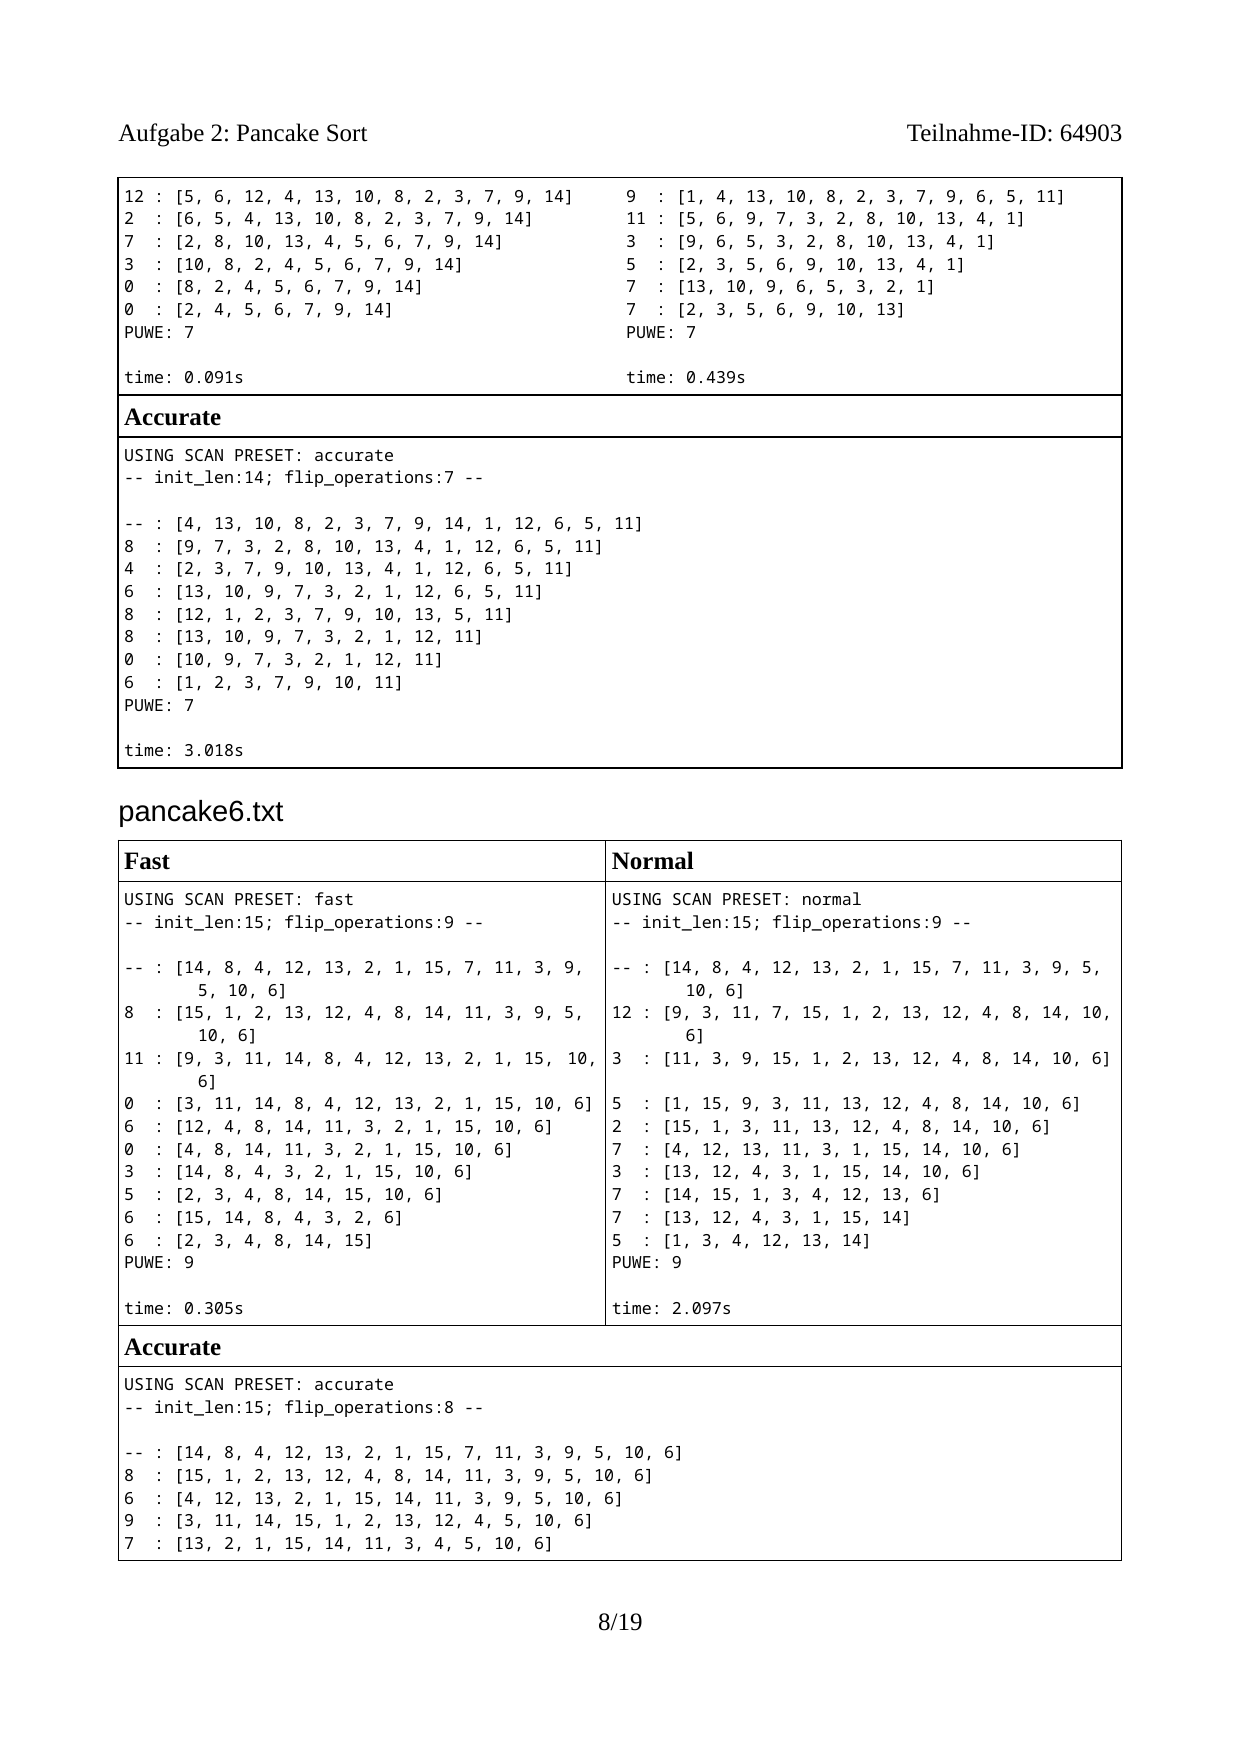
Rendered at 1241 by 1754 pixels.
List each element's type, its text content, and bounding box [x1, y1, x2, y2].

table_cell 12 : [5, 6, 12, 4, 13, 10, 8, 2, 3, 7, 9, 14] 2 : [6, 5, 4, 13, 10, 8, 2, 3, 7, 9, 14] 7 : [2, 8, 10, 13, 4, 5, 6, 7, 9, 14] 3 : [10, 8, 2, 4, 5, 6, 7, 9, 14] 0 : [8, 2, 4, 5, 6, 7, 9, 14] 0 : [2, 4, 5, 6, 7, 9, 14] PUWE: 7 time: 0.091s [119, 178, 620, 394]
table_cell USING SCAN PRESET: accurate -- init_len:15; flip_operations:8 -- -- : [14, 8, 4, 12, 13, 2, 1, 15, 7, 11, 3, 9, 5, 10, 6] 8 : [15, 1, 2, 13, 12, 4, 8, 14, 11, 3, 9, 5, 10, 6] 6 : [4, 12, 13, 2, 1, 15, 14, 11, 3, 9, 5, 10, 6] 9 : [3, 11, 14, 15, 1, 2, 13, 12, 4, 5, 10, 6] 7 : [13, 2, 1, 15, 14, 11, 3, 4, 5, 10, 6] [119, 1367, 1121, 1560]
subtitle pancake6.txt [118, 793, 1122, 827]
table_cell USING SCAN PRESET: fast -- init_len:15; flip_operations:9 -- -- : [14, 8, 4, 12, 13, 2, 1, 15, 7, 11, 3, 9, 5, 10, 6] 8 : [15, 1, 2, 13, 12, 4, 8, 14, 11, 3, 9, 5, 10, 6] 11 : [9, 3, 11, 14, 8, 4, 12, 13, 2, 1, 15, 10, 6] 0 : [3, 11, 14, 8, 4, 12, 13, 2, 1, 15, 10, 6] 6 : [12, 4, 8, 14, 11, 3, 2, 1, 15, 10, 6] 0 : [4, 8, 14, 11, 3, 2, 1, 15, 10, 6] 3 : [14, 8, 4, 3, 2, 1, 15, 10, 6] 5 : [2, 3, 4, 8, 14, 15, 10, 6] 6 : [15, 14, 8, 4, 3, 2, 6] 6 : [2, 3, 4, 8, 14, 15] PUWE: 9 time: 0.305s [119, 882, 605, 1325]
table_header Normal [606, 841, 1121, 881]
table_cell Accurate [119, 396, 1121, 436]
table_cell USING SCAN PRESET: normal -- init_len:15; flip_operations:9 -- -- : [14, 8, 4, 12, 13, 2, 1, 15, 7, 11, 3, 9, 5, 10, 6] 12 : [9, 3, 11, 7, 15, 1, 2, 13, 12, 4, 8, 14, 10, 6] 3 : [11, 3, 9, 15, 1, 2, 13, 12, 4, 8, 14, 10, 6] 5 : [1, 15, 9, 3, 11, 13, 12, 4, 8, 14, 10, 6] 2 : [15, 1, 3, 11, 13, 12, 4, 8, 14, 10, 6] 7 : [4, 12, 13, 11, 3, 1, 15, 14, 10, 6] 3 : [13, 12, 4, 3, 1, 15, 14, 10, 6] 7 : [14, 15, 1, 3, 4, 12, 13, 6] 7 : [13, 12, 4, 3, 1, 15, 14] 5 : [1, 3, 4, 12, 13, 14] PUWE: 9 time: 2.097s [606, 882, 1121, 1325]
table_header Fast [119, 841, 605, 881]
table_cell 9 : [1, 4, 13, 10, 8, 2, 3, 7, 9, 6, 5, 11] 11 : [5, 6, 9, 7, 3, 2, 8, 10, 13, 4, 1] 3 : [9, 6, 5, 3, 2, 8, 10, 13, 4, 1] 5 : [2, 3, 5, 6, 9, 10, 13, 4, 1] 7 : [13, 10, 9, 6, 5, 3, 2, 1] 7 : [2, 3, 5, 6, 9, 10, 13] PUWE: 7 time: 0.439s [620, 178, 1121, 394]
table_cell Accurate [119, 1326, 1121, 1366]
table_cell USING SCAN PRESET: accurate -- init_len:14; flip_operations:7 -- -- : [4, 13, 10, 8, 2, 3, 7, 9, 14, 1, 12, 6, 5, 11] 8 : [9, 7, 3, 2, 8, 10, 13, 4, 1, 12, 6, 5, 11] 4 : [2, 3, 7, 9, 10, 13, 4, 1, 12, 6, 5, 11] 6 : [13, 10, 9, 7, 3, 2, 1, 12, 6, 5, 11] 8 : [12, 1, 2, 3, 7, 9, 10, 13, 5, 11] 8 : [13, 10, 9, 7, 3, 2, 1, 12, 11] 0 : [10, 9, 7, 3, 2, 1, 12, 11] 6 : [1, 2, 3, 7, 9, 10, 11] PUWE: 7 time: 3.018s [119, 438, 1121, 767]
